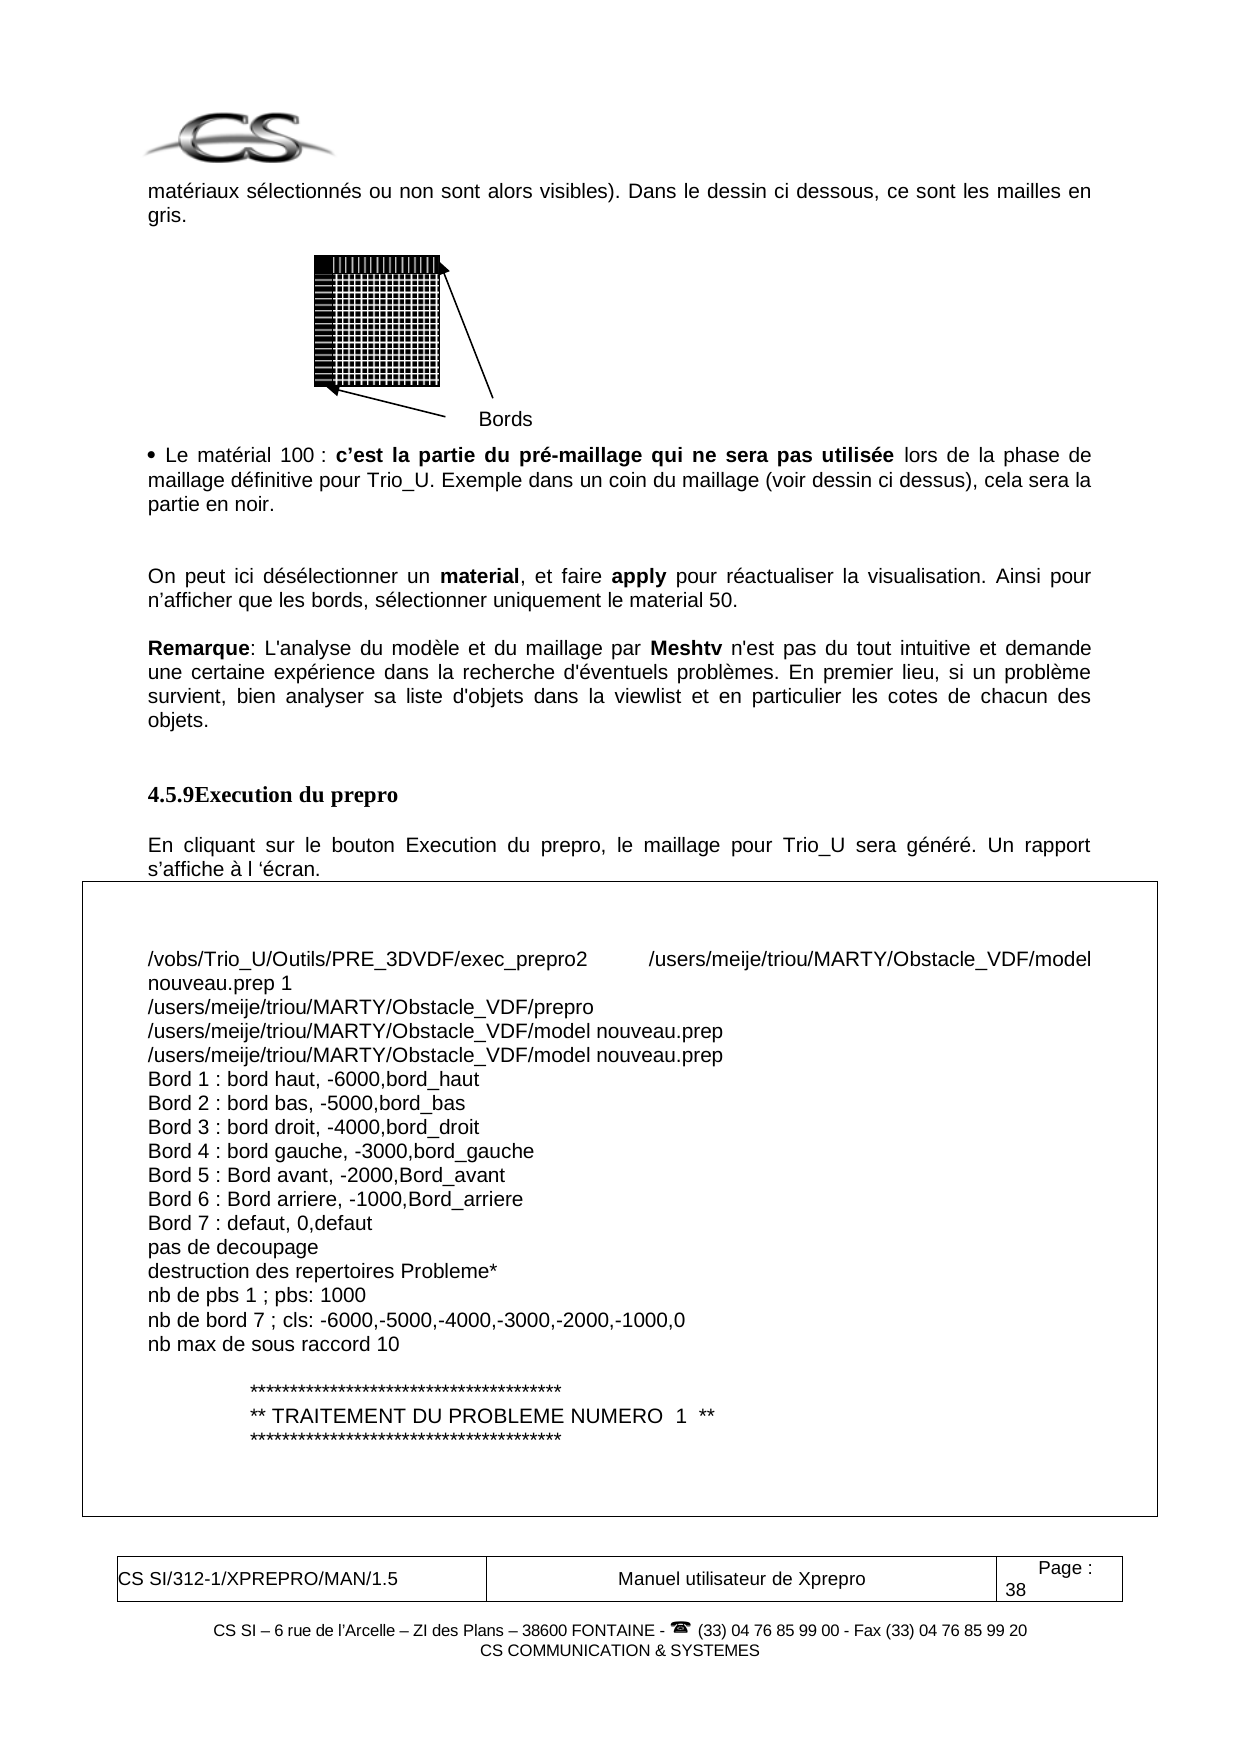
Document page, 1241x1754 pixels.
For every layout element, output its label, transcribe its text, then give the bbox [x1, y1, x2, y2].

text pas de decoupage [83, 1170, 1157, 1194]
text Bord 7 : defaut, 0,defaut [83, 1146, 1157, 1170]
text Bord 1 : bord haut, -6000,bord_haut [83, 1001, 1157, 1025]
text Bord 4 : bord gauche, -3000,bord_gauche [83, 1073, 1157, 1097]
text nb de pbs 1 ; pbs: 1000 [83, 1218, 1157, 1242]
text Bord 6 : Bord arriere, -1000,Bord_arriere [83, 1122, 1157, 1146]
picture [333, 274, 439, 385]
text On peut ici désélectionner un material, et faire apply pour réactualiser la visualisation. Ainsi pour n’afficher que les bords, sélectionner uniquement le material 50. [148, 564, 1092, 612]
picture [315, 274, 332, 385]
text  Le matérial 100 : c’est la partie du pré-maillage qui ne sera pas utilisée lors de la phase de maillage définitive pour Trio_U. Exemple dans un coin du maillage (voir dessin ci dessus), cela sera la partie en noir. [148, 443, 1092, 516]
text ** TRAITEMENT DU PROBLEME NUMERO 1 ** [83, 1338, 1157, 1362]
text /users/meije/triou/MARTY/Obstacle_VDF/model nouveau.prep [83, 977, 1157, 1001]
text destruction des repertoires Probleme* [83, 1194, 1157, 1218]
text Bord 3 : bord droit, -4000,bord_droit [83, 1049, 1157, 1073]
text *************************************** [83, 1314, 1157, 1338]
text En cliquant sur le bouton Execution du prepro, le maillage pour Trio_U sera généré. Un rapport s’affiche à l ‘écran. [148, 833, 1092, 881]
text *************************************** [83, 1362, 1157, 1516]
text nb max de sous raccord 10 [83, 1266, 1157, 1314]
text matériaux sélectionnés ou non sont alors visibles). Dans le dessin ci dessous, ce sont les mailles en gris. [148, 179, 1092, 227]
text Remarque: L'analyse du modèle et du maillage par Meshtv n'est pas du tout intuitive et demande une certaine expérience dans la recherche d'éventuels problèmes. En premier lieu, si un problème survient, bien analyser sa liste d'objets dans la viewlist et en particulier les cotes de chacun des objets. [148, 636, 1092, 732]
text Bords [478, 407, 626, 427]
text /users/meije/triou/MARTY/Obstacle_VDF/prepro [83, 929, 1157, 953]
picture [333, 257, 439, 273]
text /users/meije/triou/MARTY/Obstacle_VDF/model nouveau.prep [83, 953, 1157, 977]
picture [133, 106, 350, 172]
text Bord 2 : bord bas, -5000,bord_bas [83, 1025, 1157, 1049]
text /vobs/Trio_U/Outils/PRE_3DVDF/exec_prepro2 /users/meije/triou/MARTY/Obstacle_VDF/model nouveau.prep 1 [83, 882, 1157, 929]
text nb de bord 7 ; cls: -6000,-5000,-4000,-3000,-2000,-1000,0 [83, 1242, 1157, 1266]
text Bord 5 : Bord avant, -2000,Bord_avant [83, 1097, 1157, 1122]
subtitle Execution du prepro [148, 781, 1092, 808]
